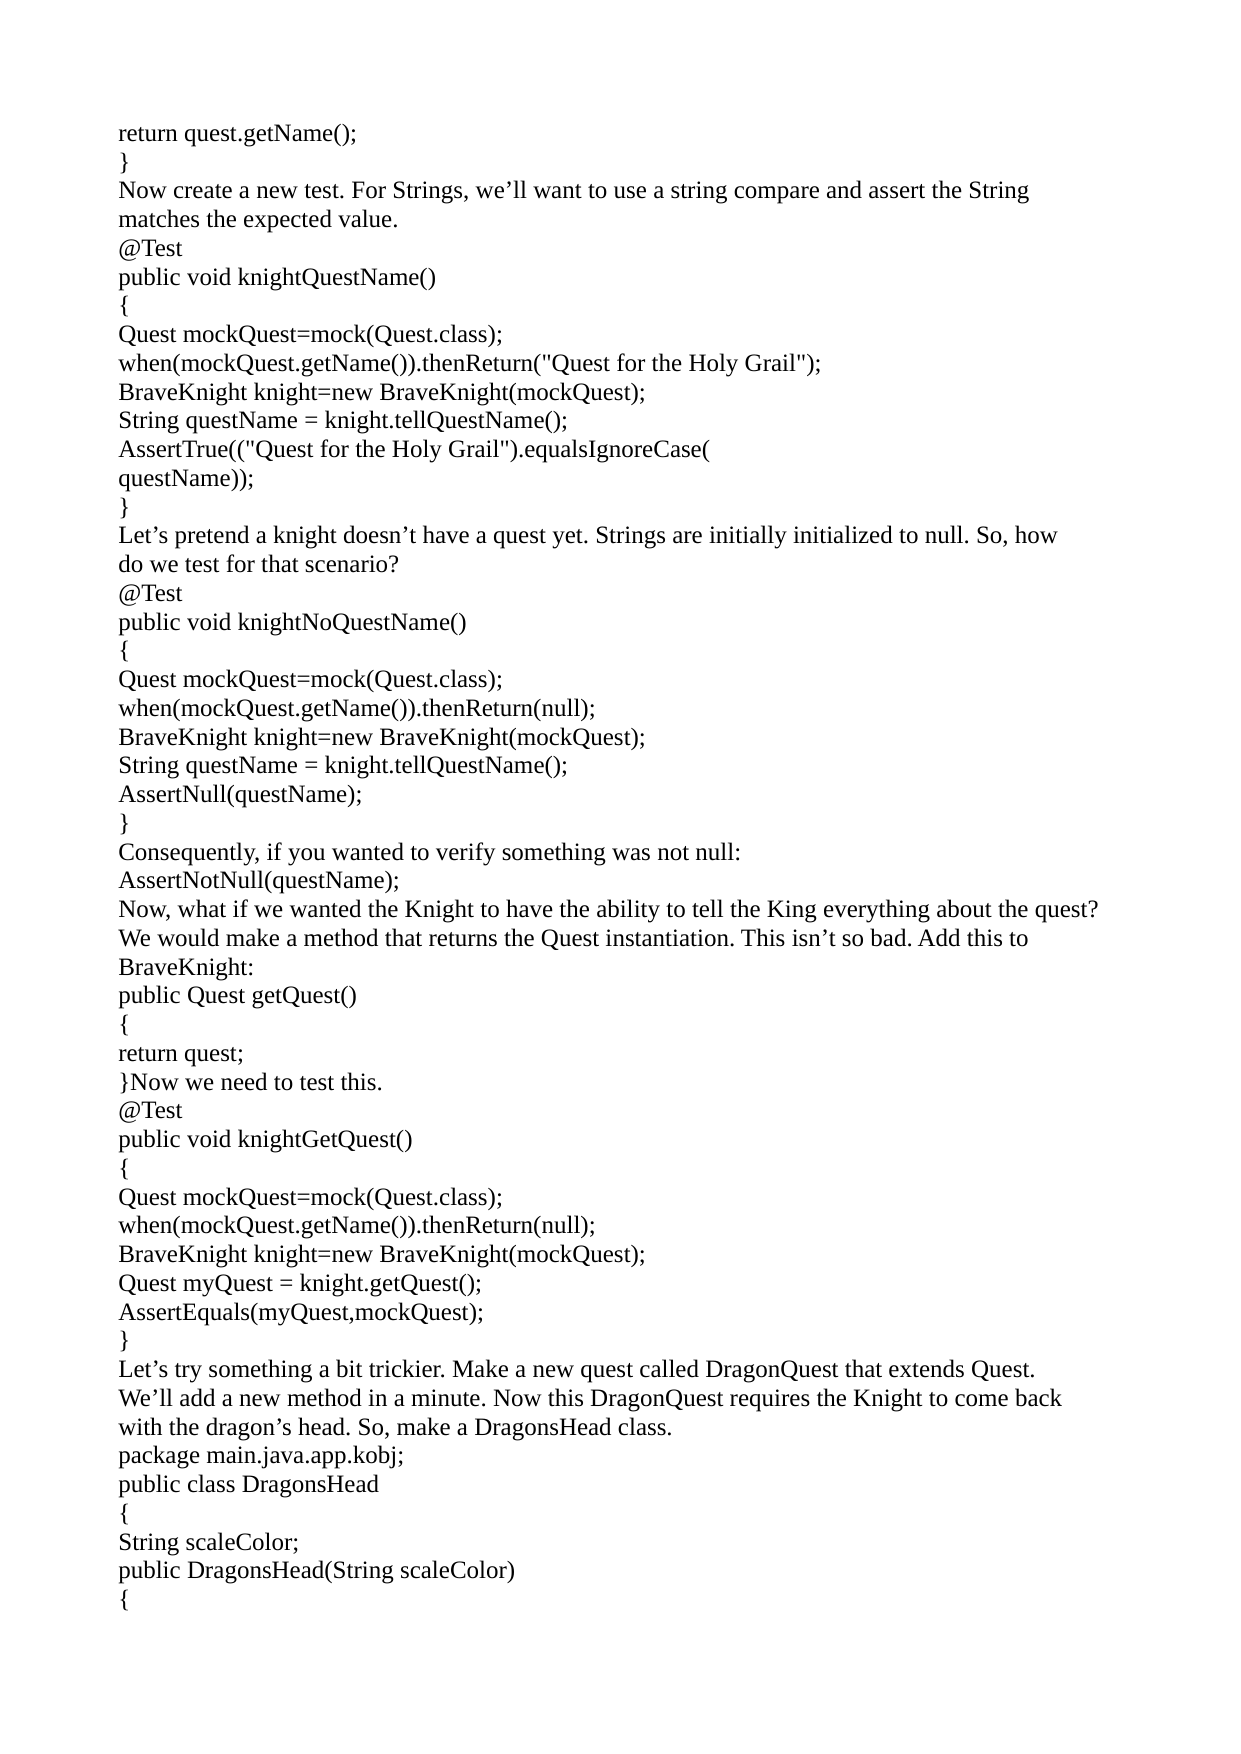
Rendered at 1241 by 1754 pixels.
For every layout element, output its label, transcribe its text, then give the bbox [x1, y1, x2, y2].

text { [118, 636, 1122, 664]
text public void knightNoQuestName() [118, 607, 1122, 636]
text } [118, 147, 1122, 176]
text public void knightQuestName() [118, 262, 1122, 291]
text Quest mockQuest=mock(Quest.class); [118, 664, 1122, 693]
text package main.java.app.kobj; [118, 1441, 1122, 1469]
text Now create a new test. For Strings, we’ll want to use a string compare and assert the String [118, 176, 1122, 204]
text Quest mockQuest=mock(Quest.class); [118, 319, 1122, 348]
text AssertNull(questName); [118, 779, 1122, 808]
text BraveKnight knight=new BraveKnight(mockQuest); [118, 722, 1122, 751]
text Quest mockQuest=mock(Quest.class); [118, 1182, 1122, 1211]
text Consequently, if you wanted to verify something was not null: [118, 837, 1122, 866]
text String scaleColor; [118, 1527, 1122, 1556]
text matches the expected value. [118, 204, 1122, 233]
text when(mockQuest.getName()).thenReturn("Quest for the Holy Grail"); [118, 348, 1122, 377]
text { [118, 1153, 1122, 1182]
text }Now we need to test this. [118, 1067, 1122, 1096]
text Now, what if we wanted the Knight to have the ability to tell the King everything about the quest? [118, 894, 1122, 923]
text public DragonsHead(String scaleColor) [118, 1556, 1122, 1584]
text We would make a method that returns the Quest instantiation. This isn’t so bad. Add this to [118, 923, 1122, 952]
text AssertNotNull(questName); [118, 866, 1122, 894]
text @Test [118, 578, 1122, 607]
text when(mockQuest.getName()).thenReturn(null); [118, 693, 1122, 722]
text { [118, 1498, 1122, 1527]
text public Quest getQuest() [118, 981, 1122, 1009]
text BraveKnight knight=new BraveKnight(mockQuest); [118, 1239, 1122, 1268]
text } [118, 492, 1122, 521]
text return quest.getName(); [118, 118, 1122, 147]
text @Test [118, 233, 1122, 262]
text return quest; [118, 1038, 1122, 1067]
text BraveKnight knight=new BraveKnight(mockQuest); [118, 377, 1122, 406]
text AssertTrue(("Quest for the Holy Grail").equalsIgnoreCase( [118, 434, 1122, 463]
text BraveKnight: [118, 952, 1122, 981]
text when(mockQuest.getName()).thenReturn(null); [118, 1211, 1122, 1239]
text AssertEquals(myQuest,mockQuest); [118, 1297, 1122, 1326]
text String questName = knight.tellQuestName(); [118, 751, 1122, 779]
text { [118, 1584, 1122, 1613]
text public void knightGetQuest() [118, 1124, 1122, 1153]
text @Test [118, 1096, 1122, 1124]
text with the dragon’s head. So, make a DragonsHead class. [118, 1412, 1122, 1441]
text Quest myQuest = knight.getQuest(); [118, 1268, 1122, 1297]
text Let’s try something a bit trickier. Make a new quest called DragonQuest that extends Quest. [118, 1354, 1122, 1383]
text String questName = knight.tellQuestName(); [118, 406, 1122, 434]
text { [118, 291, 1122, 319]
text We’ll add a new method in a minute. Now this DragonQuest requires the Knight to come back [118, 1383, 1122, 1412]
text } [118, 808, 1122, 837]
text public class DragonsHead [118, 1469, 1122, 1498]
text questName)); [118, 463, 1122, 492]
text { [118, 1009, 1122, 1038]
text Let’s pretend a knight doesn’t have a quest yet. Strings are initially initialized to null. So, how [118, 521, 1122, 549]
text do we test for that scenario? [118, 549, 1122, 578]
text } [118, 1326, 1122, 1354]
